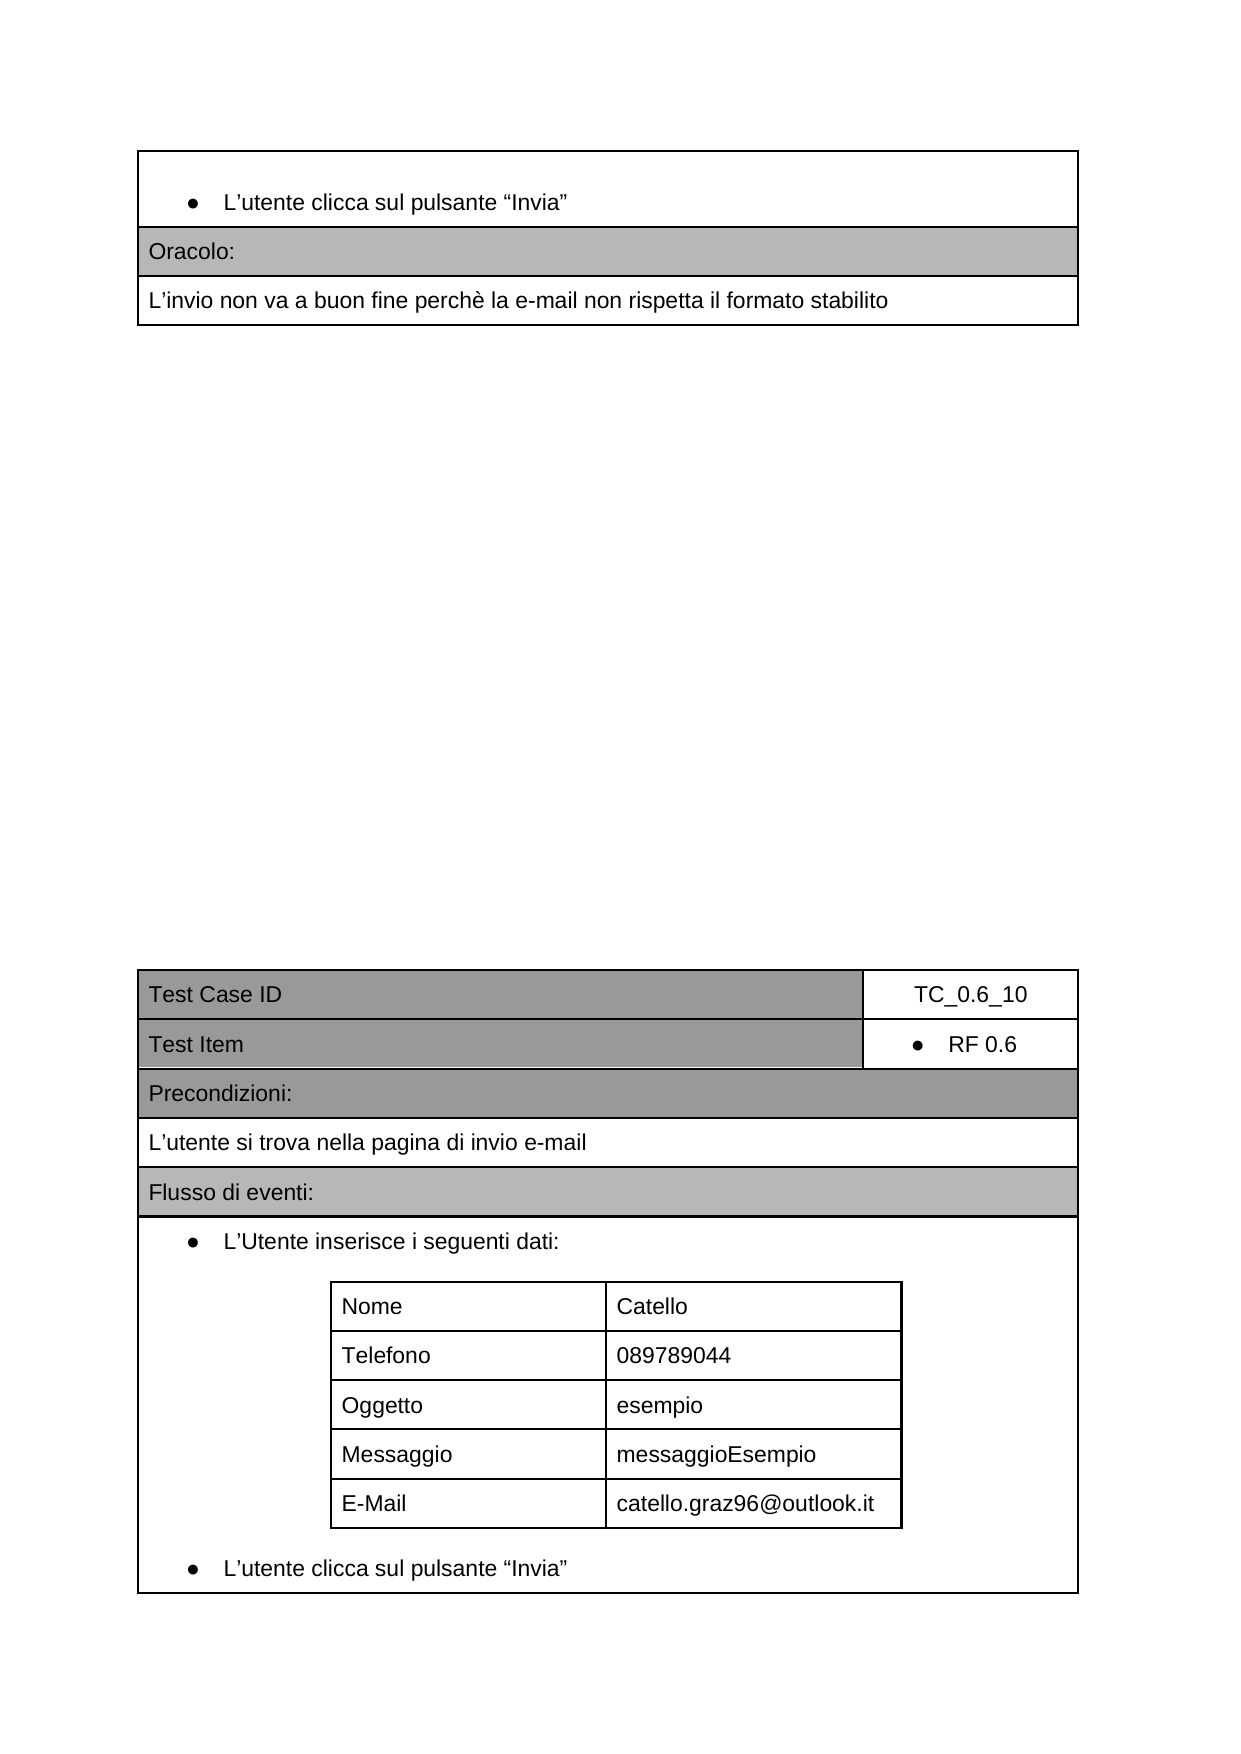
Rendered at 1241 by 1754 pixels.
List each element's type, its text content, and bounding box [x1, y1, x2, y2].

table_cell Flusso di eventi: [139, 1168, 1077, 1215]
table_cell Precondizioni: [139, 1070, 1077, 1117]
table_cell Test Item [139, 1020, 862, 1067]
table_header Test Case ID [139, 971, 862, 1018]
table_header TC_0.6_10 [864, 971, 1077, 1018]
table_cell L’Utente inserisce i seguenti dati: L’utente clicca sul pulsante “Invia” [139, 152, 1077, 226]
table_cell L’Utente inserisce i seguenti dati: L’utente clicca sul pulsante “Invia” [139, 1218, 1077, 1592]
table_header Nome [332, 1283, 605, 1330]
table_cell Messaggio [332, 1430, 605, 1478]
table_cell Oracolo: [139, 228, 1077, 275]
table_header Catello [607, 1283, 900, 1330]
table_cell RF 0.6 [864, 1020, 1077, 1067]
table_cell messaggioEsempio [607, 1430, 900, 1478]
table_cell Oggetto [332, 1381, 605, 1428]
table_cell 089789044 [607, 1332, 900, 1379]
table_cell Telefono [332, 1332, 605, 1379]
table_cell L’utente si trova nella pagina di invio e-mail [139, 1119, 1077, 1166]
table_cell E-Mail [332, 1480, 605, 1527]
table_cell esempio [607, 1381, 900, 1428]
table_cell L’invio non va a buon fine perchè la e-mail non rispetta il formato stabilito [139, 277, 1077, 324]
table_cell catello.graz96@outlook.it [607, 1480, 900, 1527]
